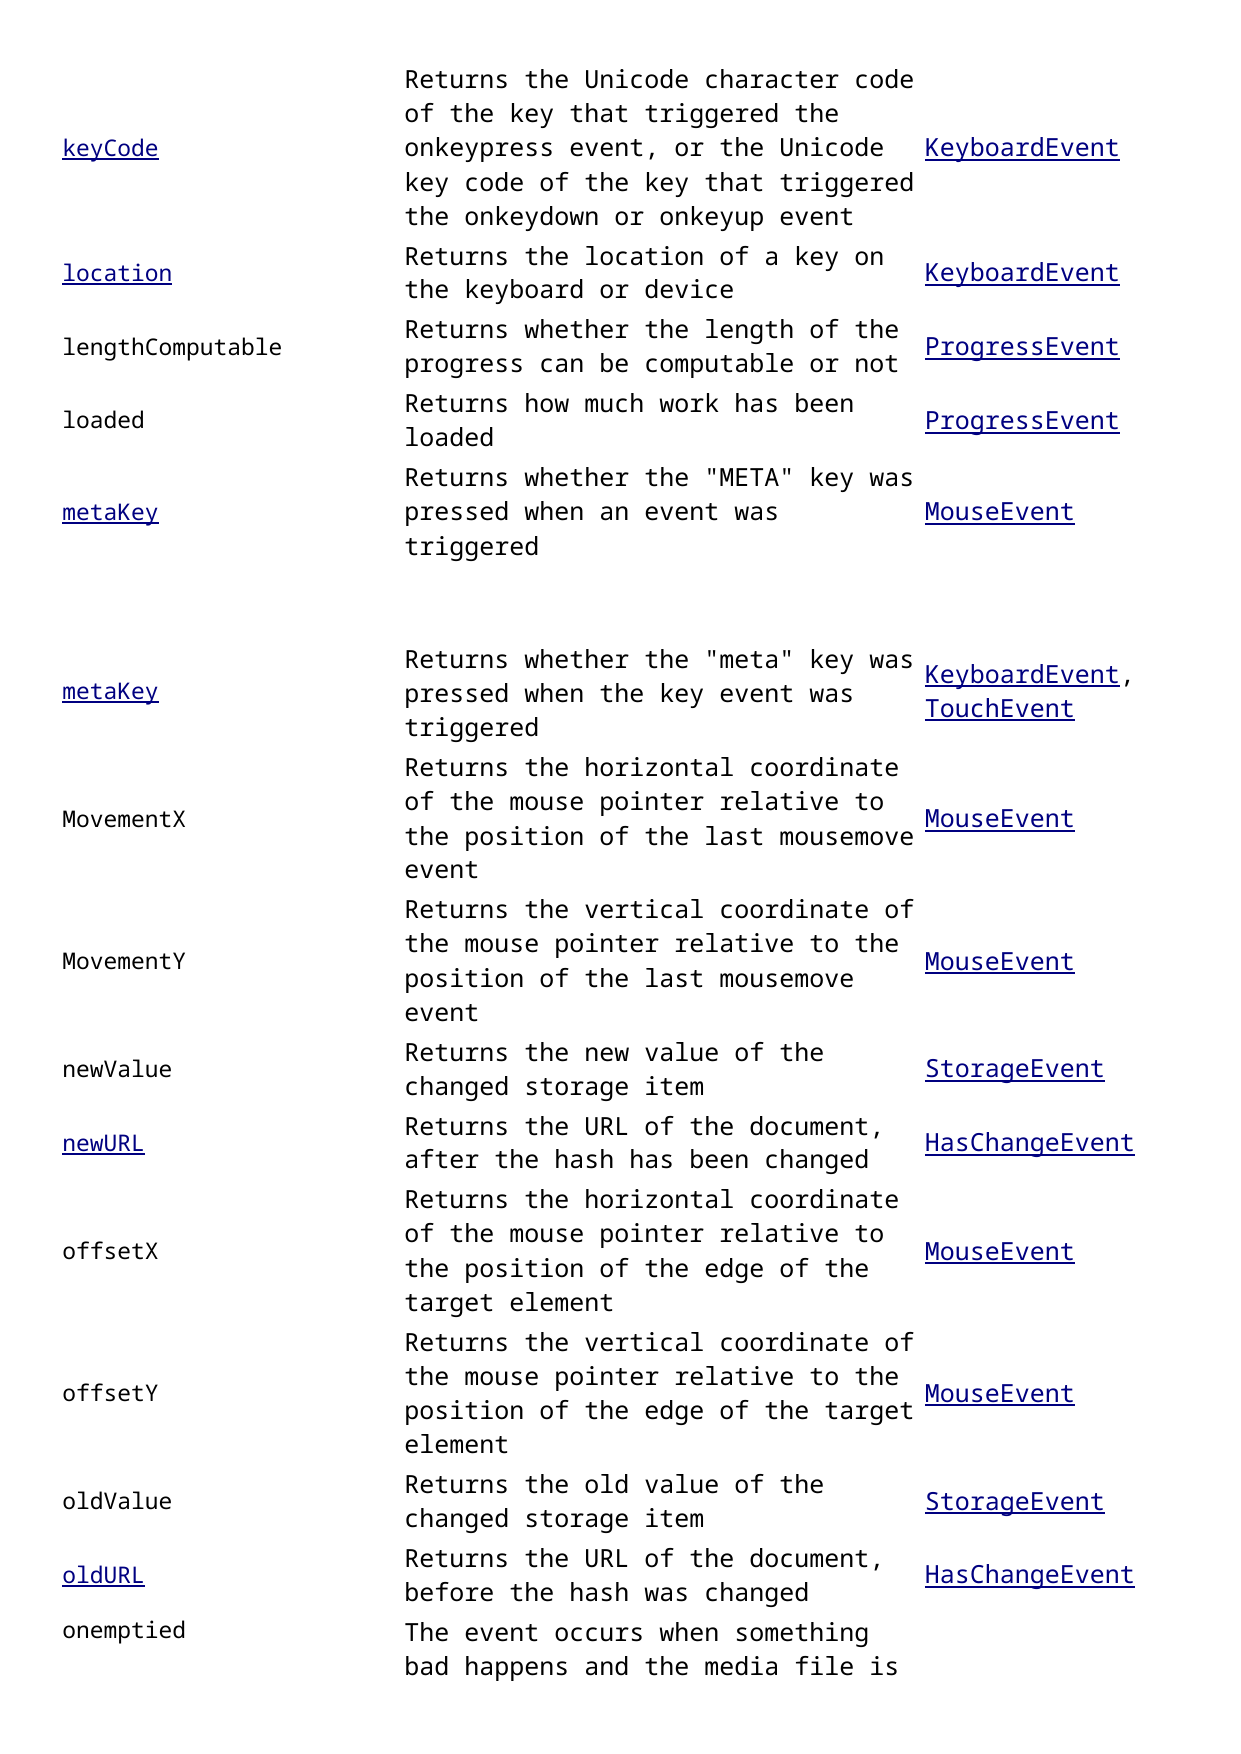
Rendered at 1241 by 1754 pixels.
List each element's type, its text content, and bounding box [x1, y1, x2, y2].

table_cell [922, 1611, 1181, 1685]
table_cell lengthComputable [59, 309, 401, 383]
table_cell offsetX [59, 1179, 401, 1321]
table_cell HasChangeEvent [922, 1537, 1181, 1611]
table_cell StorageEvent [922, 1031, 1181, 1105]
table_cell Returns the horizontal coordinate of the mouse pointer relative to the position of the last mousemove event [401, 747, 922, 889]
table_cell Returns the vertical coordinate of the mouse pointer relative to the position of the last mousemove event [401, 889, 922, 1031]
table_cell Returns the URL of the document, before the hash was changed [401, 1537, 922, 1611]
table_cell Returns whether the "meta" key was pressed when the key event was triggered [401, 605, 922, 747]
table_cell MovementY [59, 889, 401, 1031]
table_cell KeyboardEvent [922, 59, 1181, 235]
table_cell MouseEvent [922, 1321, 1181, 1463]
table_cell Returns the horizontal coordinate of the mouse pointer relative to the position of the edge of the target element [401, 1179, 922, 1321]
table_cell loaded [59, 383, 401, 457]
table_cell Returns the Unicode character code of the key that triggered the onkeypress event, or the Unicode key code of the key that triggered the onkeydown or onkeyup event [401, 59, 922, 235]
table_cell MovementX [59, 747, 401, 889]
table_cell Returns the vertical coordinate of the mouse pointer relative to the position of the edge of the target element [401, 1321, 922, 1463]
table_cell KeyboardEvent, TouchEvent [922, 605, 1181, 747]
table_cell newURL [59, 1105, 401, 1179]
table_cell ProgressEvent [922, 309, 1181, 383]
table_cell oldValue [59, 1463, 401, 1537]
table_cell MouseEvent [922, 889, 1181, 1031]
table_cell MouseEvent [922, 457, 1181, 565]
table_cell [922, 565, 1181, 605]
table_cell StorageEvent [922, 1463, 1181, 1537]
table_cell MouseEvent [922, 747, 1181, 889]
table_cell KeyboardEvent [922, 235, 1181, 309]
table_cell metaKey [59, 457, 401, 565]
table_cell Returns the new value of the changed storage item [401, 1031, 922, 1105]
table_cell offsetY [59, 1321, 401, 1463]
table_cell oldURL [59, 1537, 401, 1611]
table_cell Returns whether the "META" key was pressed when an event was triggered [401, 457, 922, 565]
table_cell [59, 565, 401, 605]
table_cell The event occurs when something bad happens and the media file is [401, 1611, 922, 1685]
table_cell metaKey [59, 605, 401, 747]
table_cell Returns the URL of the document, after the hash has been changed [401, 1105, 922, 1179]
table_cell [401, 565, 922, 605]
table_cell Returns the location of a key on the keyboard or device [401, 235, 922, 309]
table_cell keyCode [59, 59, 401, 235]
table_cell ProgressEvent [922, 383, 1181, 457]
table_cell Returns whether the length of the progress can be computable or not [401, 309, 922, 383]
table_cell newValue [59, 1031, 401, 1105]
table_cell HasChangeEvent [922, 1105, 1181, 1179]
table_cell Returns how much work has been loaded [401, 383, 922, 457]
table_cell Returns the old value of the changed storage item [401, 1463, 922, 1537]
table_cell location [59, 235, 401, 309]
table_cell onemptied [59, 1611, 401, 1685]
table_cell MouseEvent [922, 1179, 1181, 1321]
